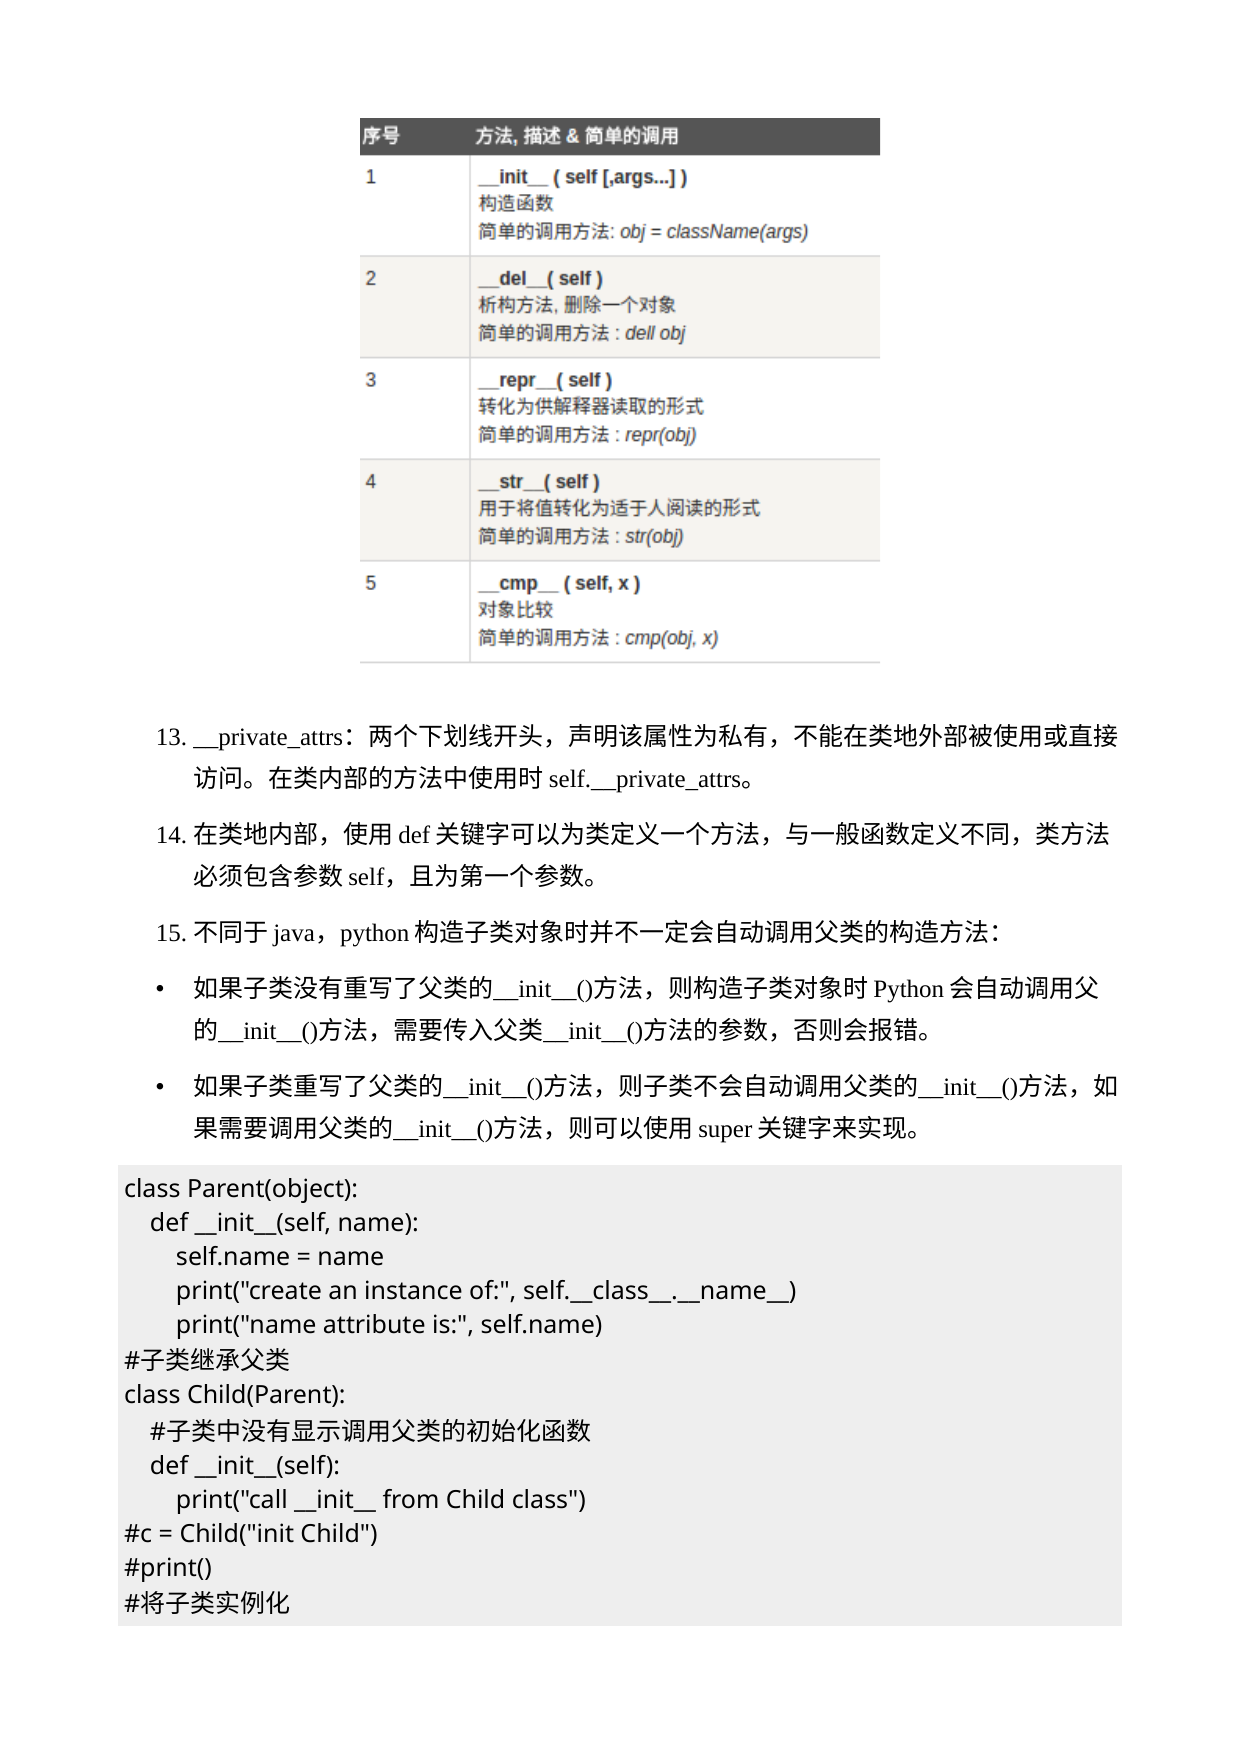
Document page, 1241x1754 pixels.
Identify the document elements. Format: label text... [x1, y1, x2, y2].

list 如果子类重写了父类的__init__()方法，则子类不会自动调用父类的__init__()方法，如果需要调用父类的__init__()方法，则可以使用super关键字来实现。 [156, 1067, 1122, 1145]
picture [360, 118, 881, 665]
list 如果子类没有重写了父类的__init__()方法，则构造子类对象时Python会自动调用父的__init__()方法，需要传入父类__init__()方法的参数，否则会报错。 [156, 969, 1122, 1047]
list 不同于java，python构造子类对象时并不一定会自动调用父类的构造方法： [156, 913, 1122, 949]
table_header class Parent(object): def __init__(self, name): self.name = name print("create an instance of:", self.__class__.__name__) print("name attribute is:", self.name) #子类继承父类 class Child(Parent): #子类中没有显示调用父类的初始化函数 def __init__(self): print("call __init__ from Child class") #c = Child("init Child") #print() #将子类实例化 [118, 1165, 1122, 1626]
list 在类地内部，使用def关键字可以为类定义一个方法，与一般函数定义不同，类方法必须包含参数self，且为第一个参数。 [156, 815, 1122, 893]
list __private_attrs：两个下划线开头，声明该属性为私有，不能在类地外部被使用或直接访问。在类内部的方法中使用时 self.__private_attrs。 [156, 717, 1122, 795]
